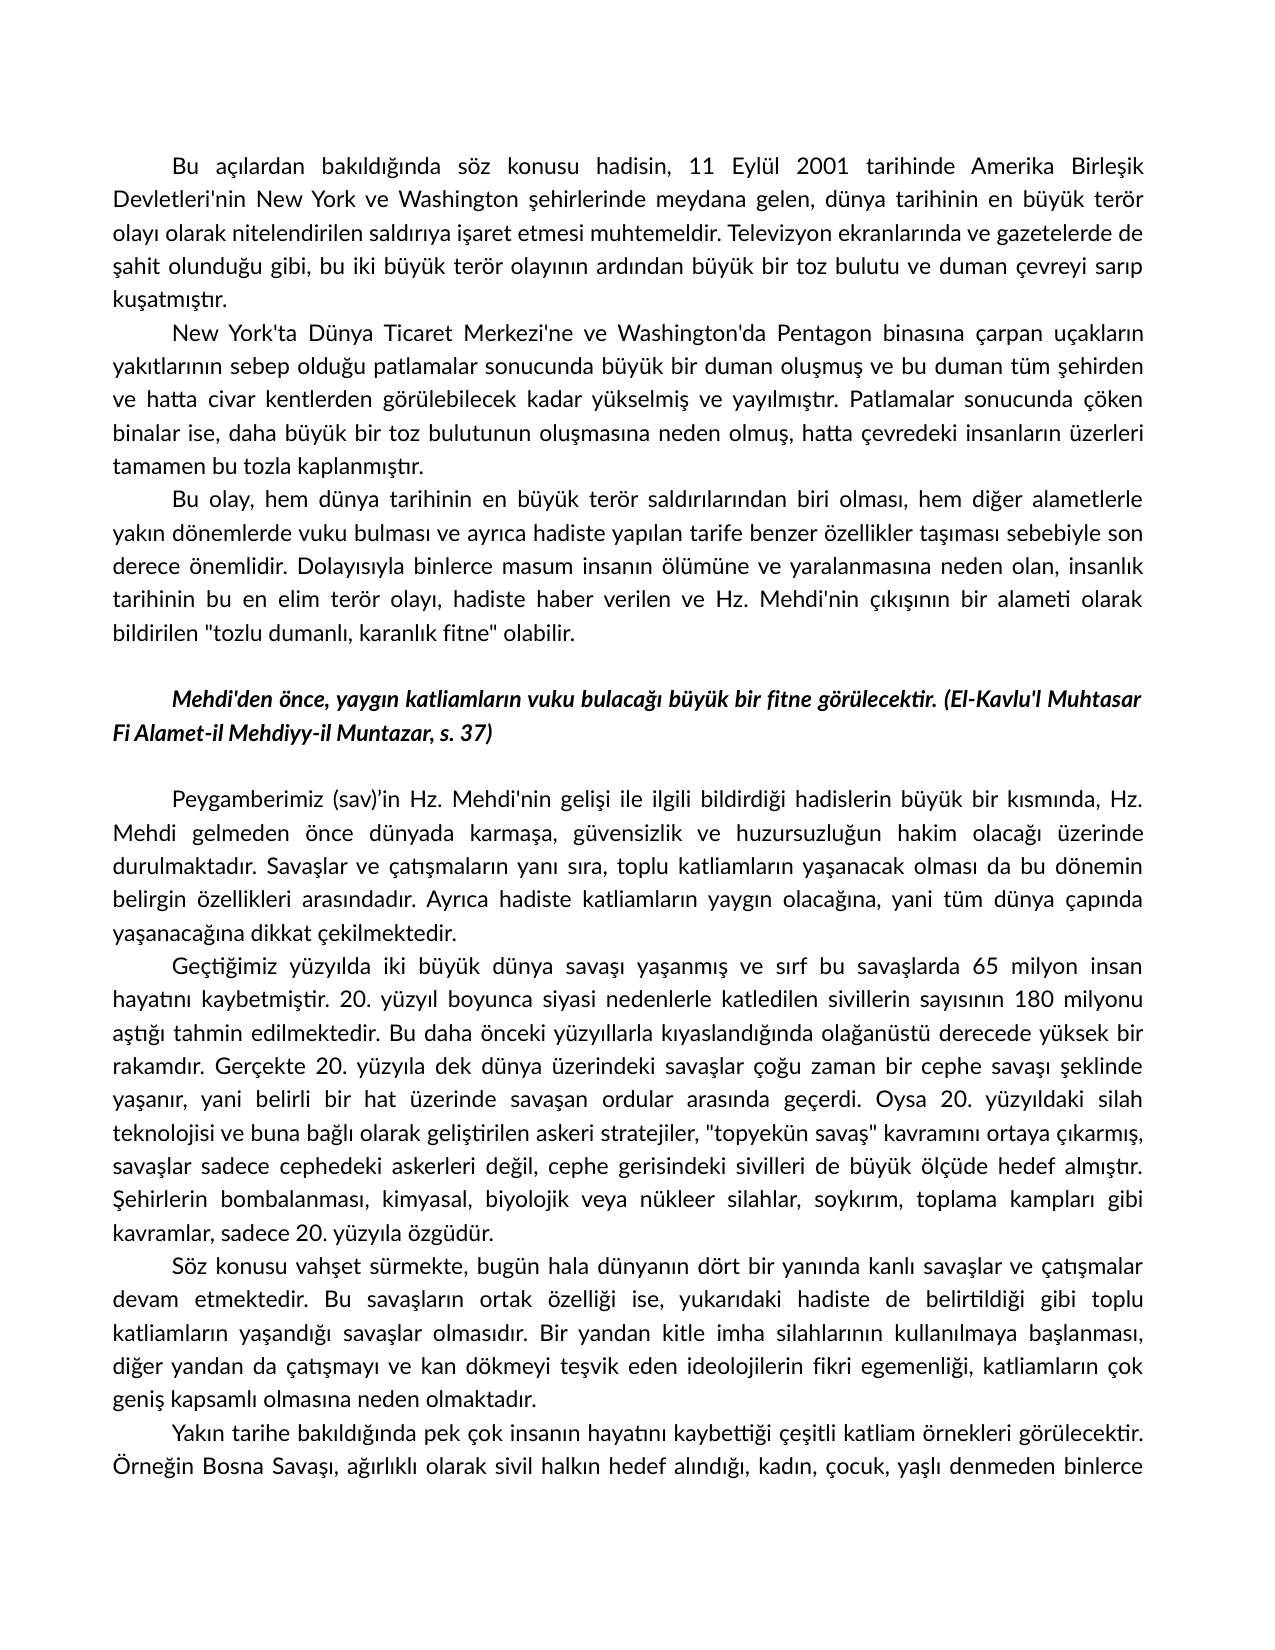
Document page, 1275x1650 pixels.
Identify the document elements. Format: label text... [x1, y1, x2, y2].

text Peygamberimiz (sav)’in Hz. Mehdi'nin gelişi ile ilgili bildirdiği hadislerin büyük bir kısmında, Hz. Mehdi gelmeden önce dünyada karmaşa, güvensizlik ve huzursuzluğun hakim olacağı üzerinde durulmaktadır. Savaşlar ve çatışmaların yanı sıra, toplu katliamların yaşanacak olması da bu dönemin belirgin özellikleri arasındadır. Ayrıca hadiste katliamların yaygın olacağına, yani tüm dünya çapında yaşanacağına dikkat çekilmektedir. [112, 781, 1145, 948]
text Geçtiğimiz yüzyılda iki büyük dünya savaşı yaşanmış ve sırf bu savaşlarda 65 milyon insan hayatını kaybetmiştir. 20. yüzyıl boyunca siyasi nedenlerle katledilen sivillerin sayısının 180 milyonu aştığı tahmin edilmektedir. Bu daha önceki yüzyıllarla kıyaslandığında olağanüstü derecede yüksek bir rakamdır. Gerçekte 20. yüzyıla dek dünya üzerindeki savaşlar çoğu zaman bir cephe savaşı şeklinde yaşanır, yani belirli bir hat üzerinde savaşan ordular arasında geçerdi. Oysa 20. yüzyıldaki silah teknolojisi ve buna bağlı olarak geliştirilen askeri stratejiler, "topyekün savaş" kavramını ortaya çıkarmış, savaşlar sadece cephedeki askerleri değil, cephe gerisindeki sivilleri de büyük ölçüde hedef almıştır. Şehirlerin bombalanması, kimyasal, biyolojik veya nükleer silahlar, soykırım, toplama kampları gibi kavramlar, sadece 20. yüzyıla özgüdür. [112, 948, 1145, 1248]
text Mehdi'den önce, yaygın katliamların vuku bulacağı büyük bir fitne görülecektir. (El-Kavlu'l Muhtasar Fi Alamet-il Mehdiyy-il Muntazar, s. 37) [112, 681, 1145, 748]
text Yakın tarihe bakıldığında pek çok insanın hayatını kaybettiği çeşitli katliam örnekleri görülecektir. Örneğin Bosna Savaşı, ağırlıklı olarak sivil halkın hedef alındığı, kadın, çocuk, yaşlı denmeden binlerce [112, 1414, 1145, 1481]
text Bu olay, hem dünya tarihinin en büyük terör saldırılarından biri olması, hem diğer alametlerle yakın dönemlerde vuku bulması ve ayrıca hadiste yapılan tarife benzer özellikler taşıması sebebiyle son derece önemlidir. Dolayısıyla binlerce masum insanın ölümüne ve yaralanmasına neden olan, insanlık tarihinin bu en elim terör olayı, hadiste haber verilen ve Hz. Mehdi'nin çıkışının bir alameti olarak bildirilen "tozlu dumanlı, karanlık fitne" olabilir. [112, 481, 1145, 648]
text Bu açılardan bakıldığında söz konusu hadisin, 11 Eylül 2001 tarihinde Amerika Birleşik Devletleri'nin New York ve Washington şehirlerinde meydana gelen, dünya tarihinin en büyük terör olayı olarak nitelendirilen saldırıya işaret etmesi muhtemeldir. Televizyon ekranlarında ve gazetelerde de şahit olunduğu gibi, bu iki büyük terör olayının ardından büyük bir toz bulutu ve duman çevreyi sarıp kuşatmıştır. [112, 148, 1145, 314]
text New York'ta Dünya Ticaret Merkezi'ne ve Washington'da Pentagon binasına çarpan uçakların yakıtlarının sebep olduğu patlamalar sonucunda büyük bir duman oluşmuş ve bu duman tüm şehirden ve hatta civar kentlerden görülebilecek kadar yükselmiş ve yayılmıştır. Patlamalar sonucunda çöken binalar ise, daha büyük bir toz bulutunun oluşmasına neden olmuş, hatta çevredeki insanların üzerleri tamamen bu tozla kaplanmıştır. [112, 314, 1145, 481]
text Söz konusu vahşet sürmekte, bugün hala dünyanın dört bir yanında kanlı savaşlar ve çatışmalar devam etmektedir. Bu savaşların ortak özelliği ise, yukarıdaki hadiste de belirtildiği gibi toplu katliamların yaşandığı savaşlar olmasıdır. Bir yandan kitle imha silahlarının kullanılmaya başlanması, diğer yandan da çatışmayı ve kan dökmeyi teşvik eden ideolojilerin fikri egemenliği, katliamların çok geniş kapsamlı olmasına neden olmaktadır. [112, 1248, 1145, 1414]
